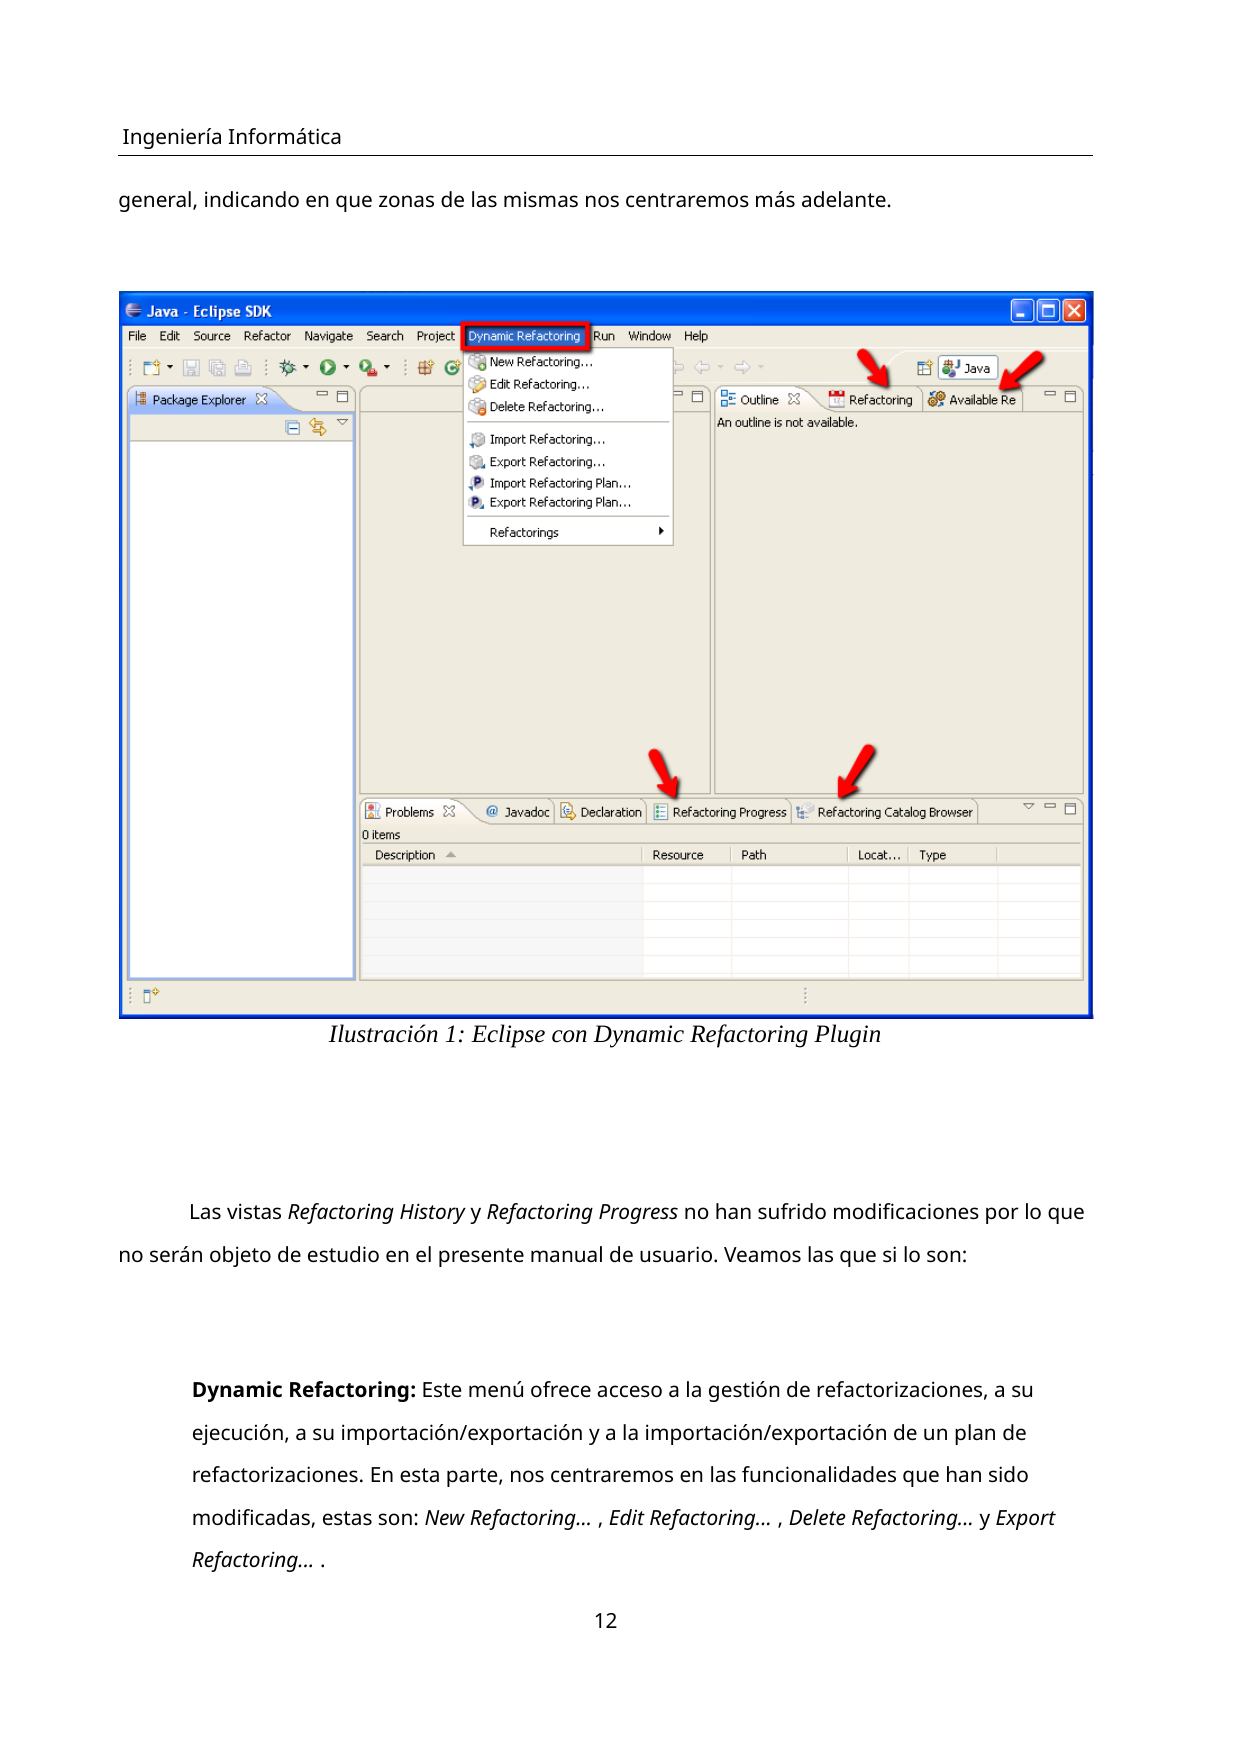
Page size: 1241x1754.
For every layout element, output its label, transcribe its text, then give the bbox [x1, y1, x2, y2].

text Las vistas Refactoring History y Refactoring Progress no han sufrido modificaciones por lo que no serán objeto de estudio en el presente manual de usuario. Veamos las que si lo son: [118, 1197, 1093, 1268]
picture [119, 291, 1094, 1019]
text Dynamic Refactoring: Este menú ofrece acceso a la gestión de refactorizaciones, a su ejecución, a su importación/exportación y a la importación/exportación de un plan de refactorizaciones. En esta parte, nos centraremos en las funcionalidades que han sido modificadas, estas son: New Refactoring... , Edit Refactoring... , Delete Refactoring... y Export Refactoring... . [192, 1375, 1093, 1574]
text Ilustración 1: Eclipse con Dynamic Refactoring Plugin [119, 1019, 1093, 1048]
text general, indicando en que zonas de las mismas nos centraremos más adelante. [118, 185, 1093, 213]
